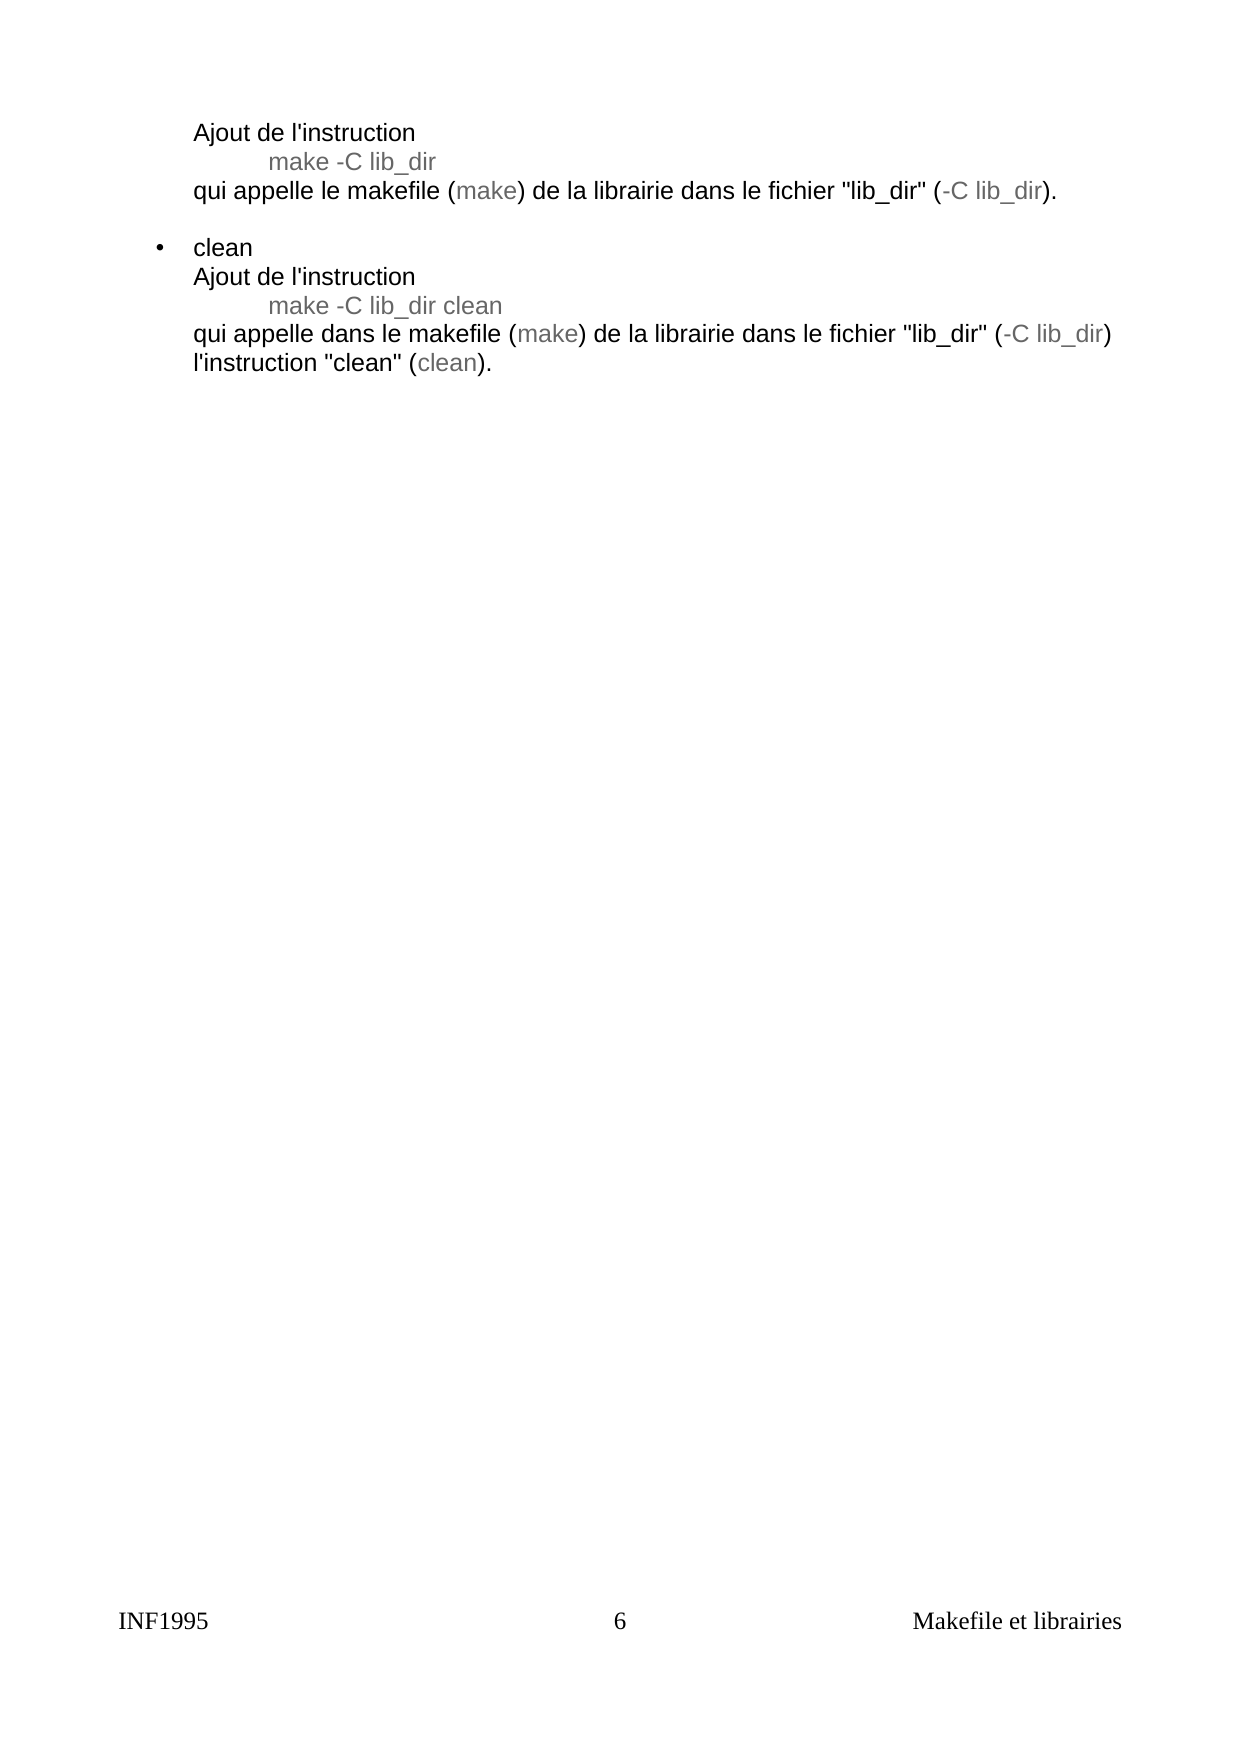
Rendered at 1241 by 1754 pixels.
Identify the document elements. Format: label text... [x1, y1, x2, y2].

list Ajout de l'instruction [156, 118, 1122, 147]
list make -C lib_dir clean [231, 291, 1122, 319]
list qui appelle le makefile (make) de la librairie dans le fichier "lib_dir" (-C lib_dir). [156, 176, 1122, 204]
list clean [156, 233, 1122, 262]
list Ajout de l'instruction [156, 262, 1122, 291]
list qui appelle dans le makefile (make) de la librairie dans le fichier "lib_dir" (-C lib_dir) l'instruction "clean" (clean). [156, 319, 1122, 377]
list make -C lib_dir [231, 147, 1122, 176]
